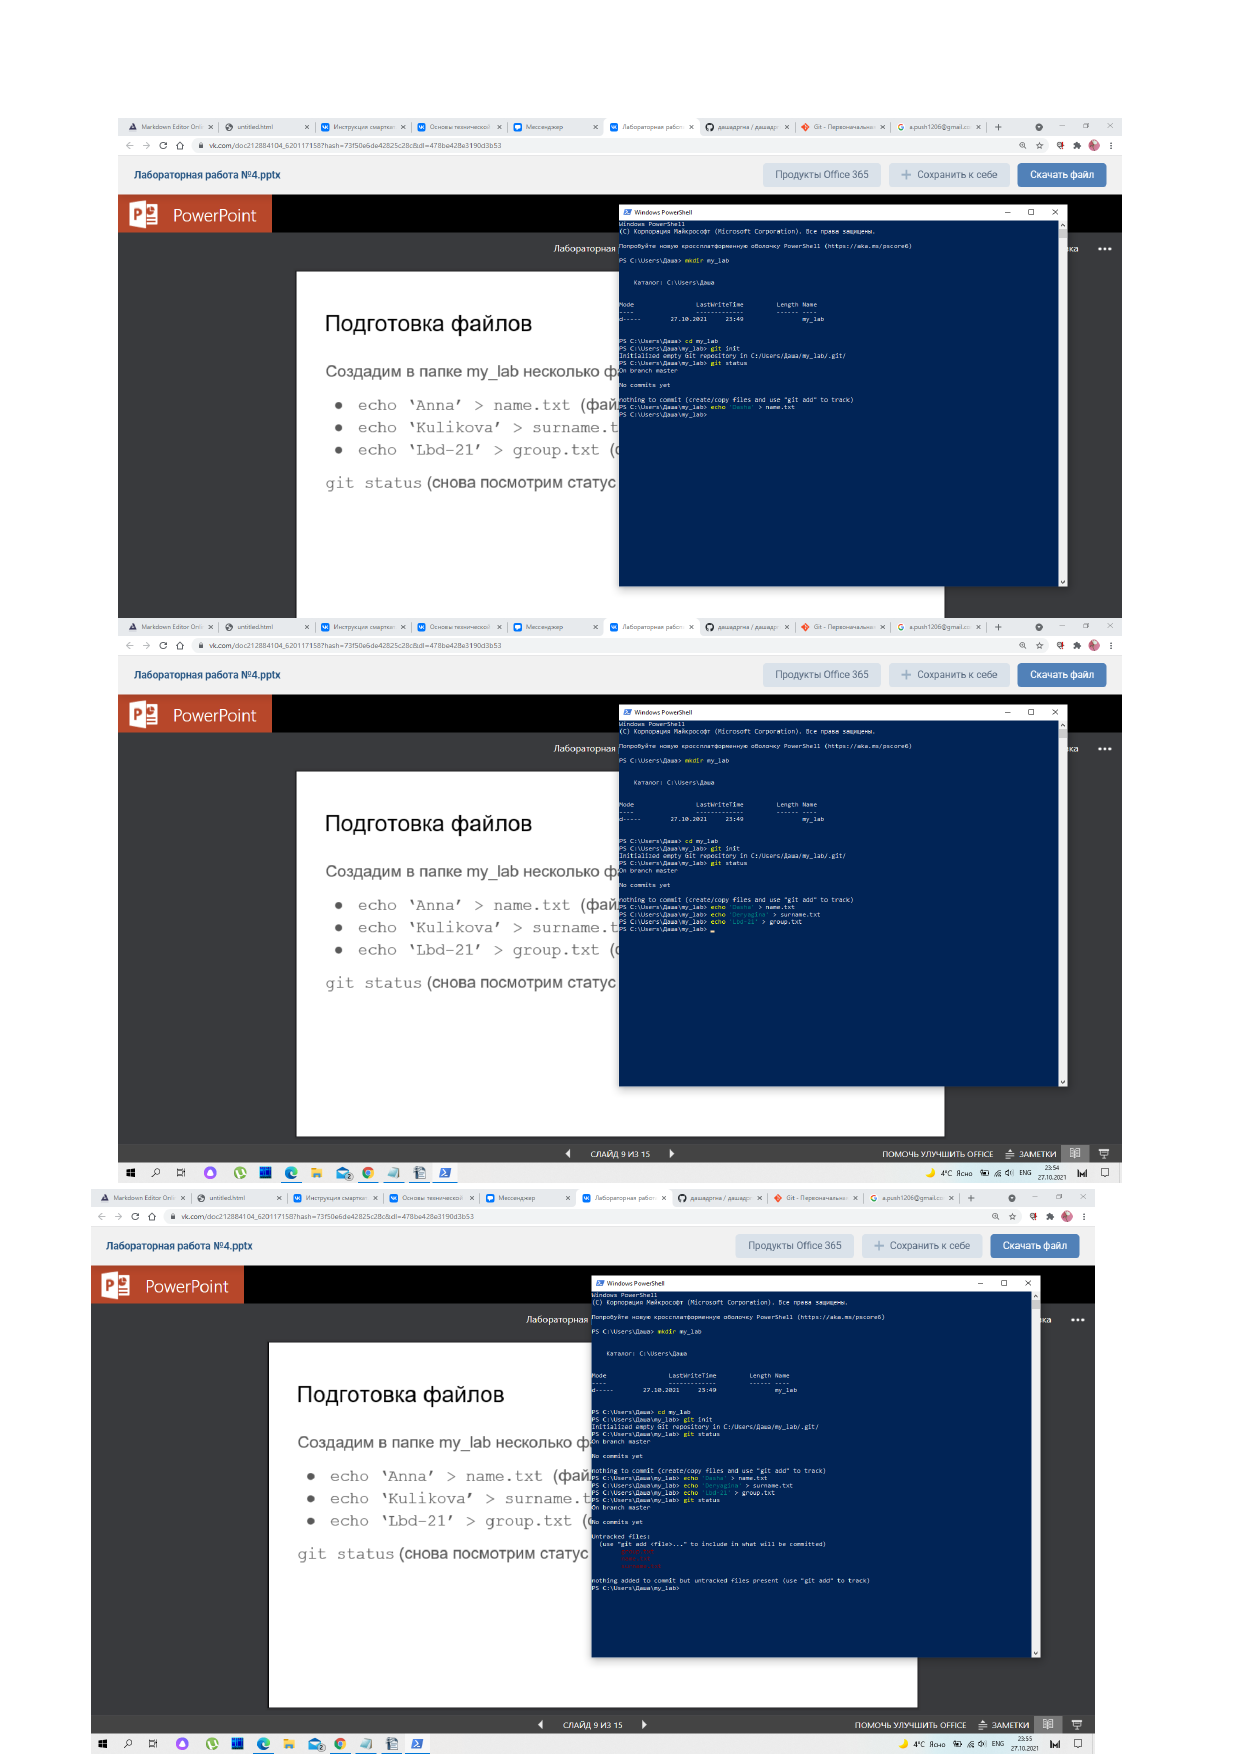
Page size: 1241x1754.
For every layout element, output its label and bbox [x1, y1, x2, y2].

picture [91, 1189, 1095, 1754]
picture [118, 118, 1122, 1183]
